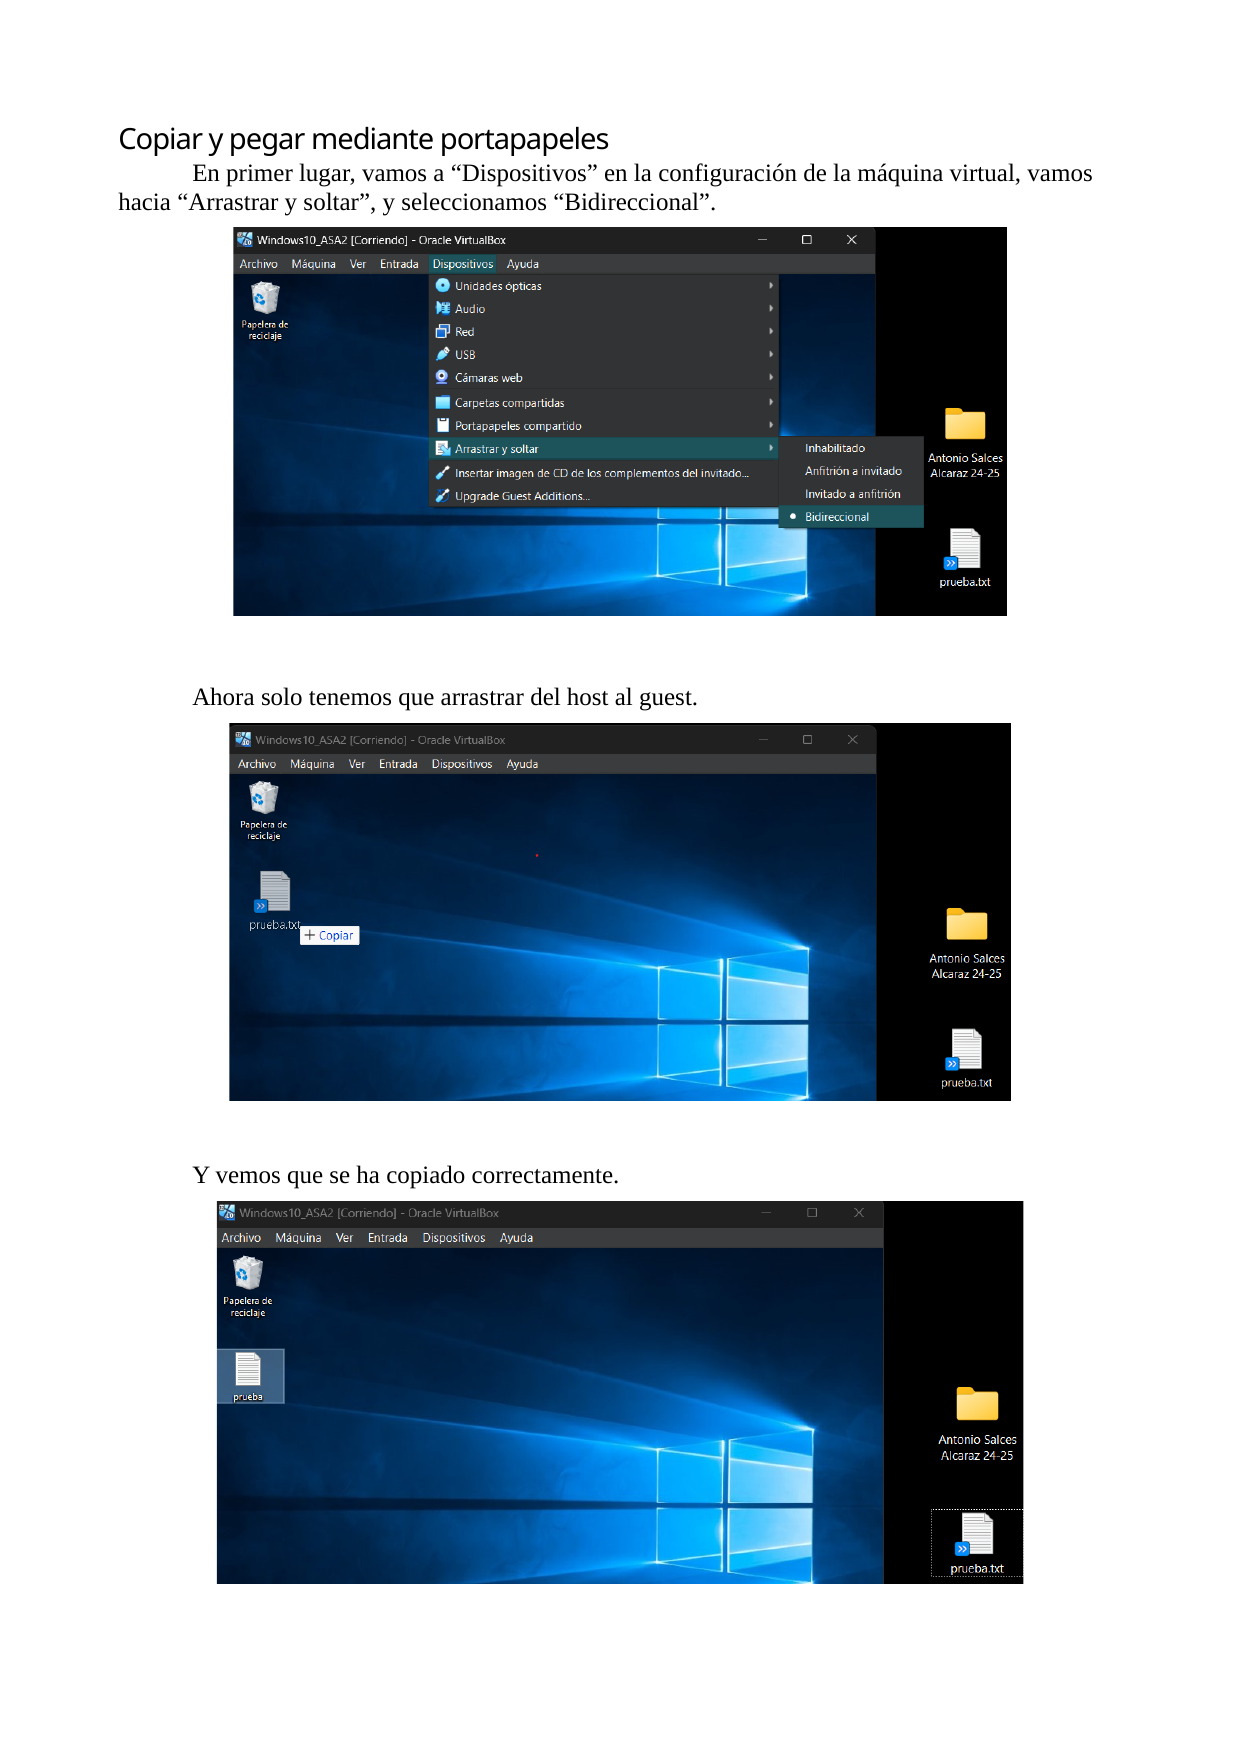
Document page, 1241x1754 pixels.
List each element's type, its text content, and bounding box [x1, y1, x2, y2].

text Copiar y pegar mediante portapapeles [118, 118, 1122, 158]
text Ahora solo tenemos que arrastrar del host al guest. [118, 682, 1122, 711]
text En primer lugar, vamos a “Dispositivos” en la configuración de la máquina virtual, vamos hacia “Arrastrar y soltar”, y seleccionamos “Bidireccional”. [118, 158, 1122, 215]
text Y vemos que se ha copiado correctamente. [118, 1160, 1122, 1189]
